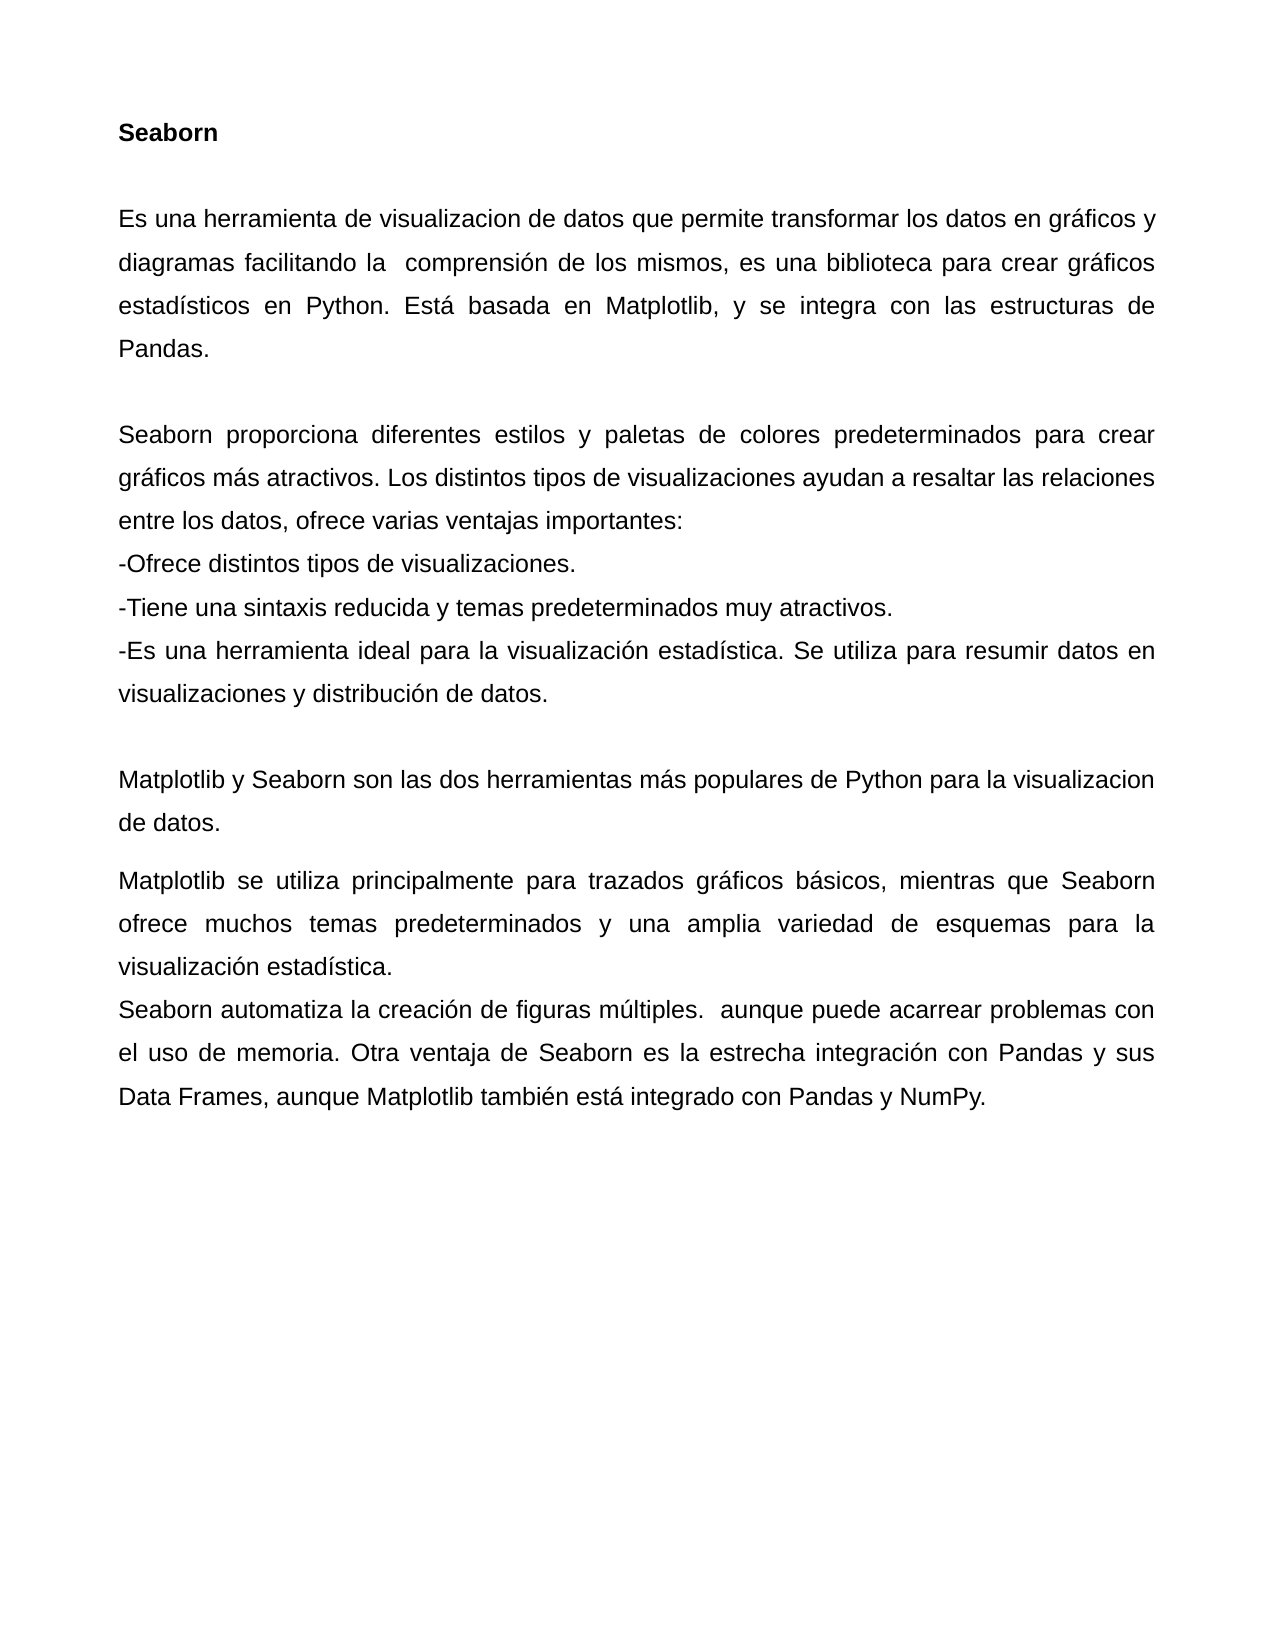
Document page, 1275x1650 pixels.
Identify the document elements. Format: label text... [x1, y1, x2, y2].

text -Es una herramienta ideal para la visualización estadística. Se utiliza para resumir datos en visualizaciones y distribución de datos. [118, 636, 1157, 707]
text Seaborn [118, 118, 1157, 147]
text Seaborn proporciona diferentes estilos y paletas de colores predeterminados para crear gráficos más atractivos. Los distintos tipos de visualizaciones ayudan a resaltar las relaciones entre los datos, ofrece varias ventajas importantes: [118, 420, 1157, 535]
text Seaborn automatiza la creación de figuras múltiples. aunque puede acarrear problemas con el uso de memoria. Otra ventaja de Seaborn es la estrecha integración con Pandas y sus Data Frames, aunque Matplotlib también está integrado con Pandas y NumPy. [118, 995, 1157, 1110]
text Matplotlib se utiliza principalmente para trazados gráficos básicos, mientras que Seaborn ofrece muchos temas predeterminados y una amplia variedad de esquemas para la visualización estadística. [118, 866, 1157, 981]
text Matplotlib y Seaborn son las dos herramientas más populares de Python para la visualizacion de datos. [118, 765, 1157, 837]
text Es una herramienta de visualizacion de datos que permite transformar los datos en gráficos y diagramas facilitando la comprensión de los mismos, es una biblioteca para crear gráficos estadísticos en Python. Está basada en Matplotlib, y se integra con las estructuras de Pandas. [118, 204, 1157, 362]
text -Ofrece distintos tipos de visualizaciones. [118, 549, 1157, 578]
text -Tiene una sintaxis reducida y temas predeterminados muy atractivos. [118, 592, 1157, 621]
